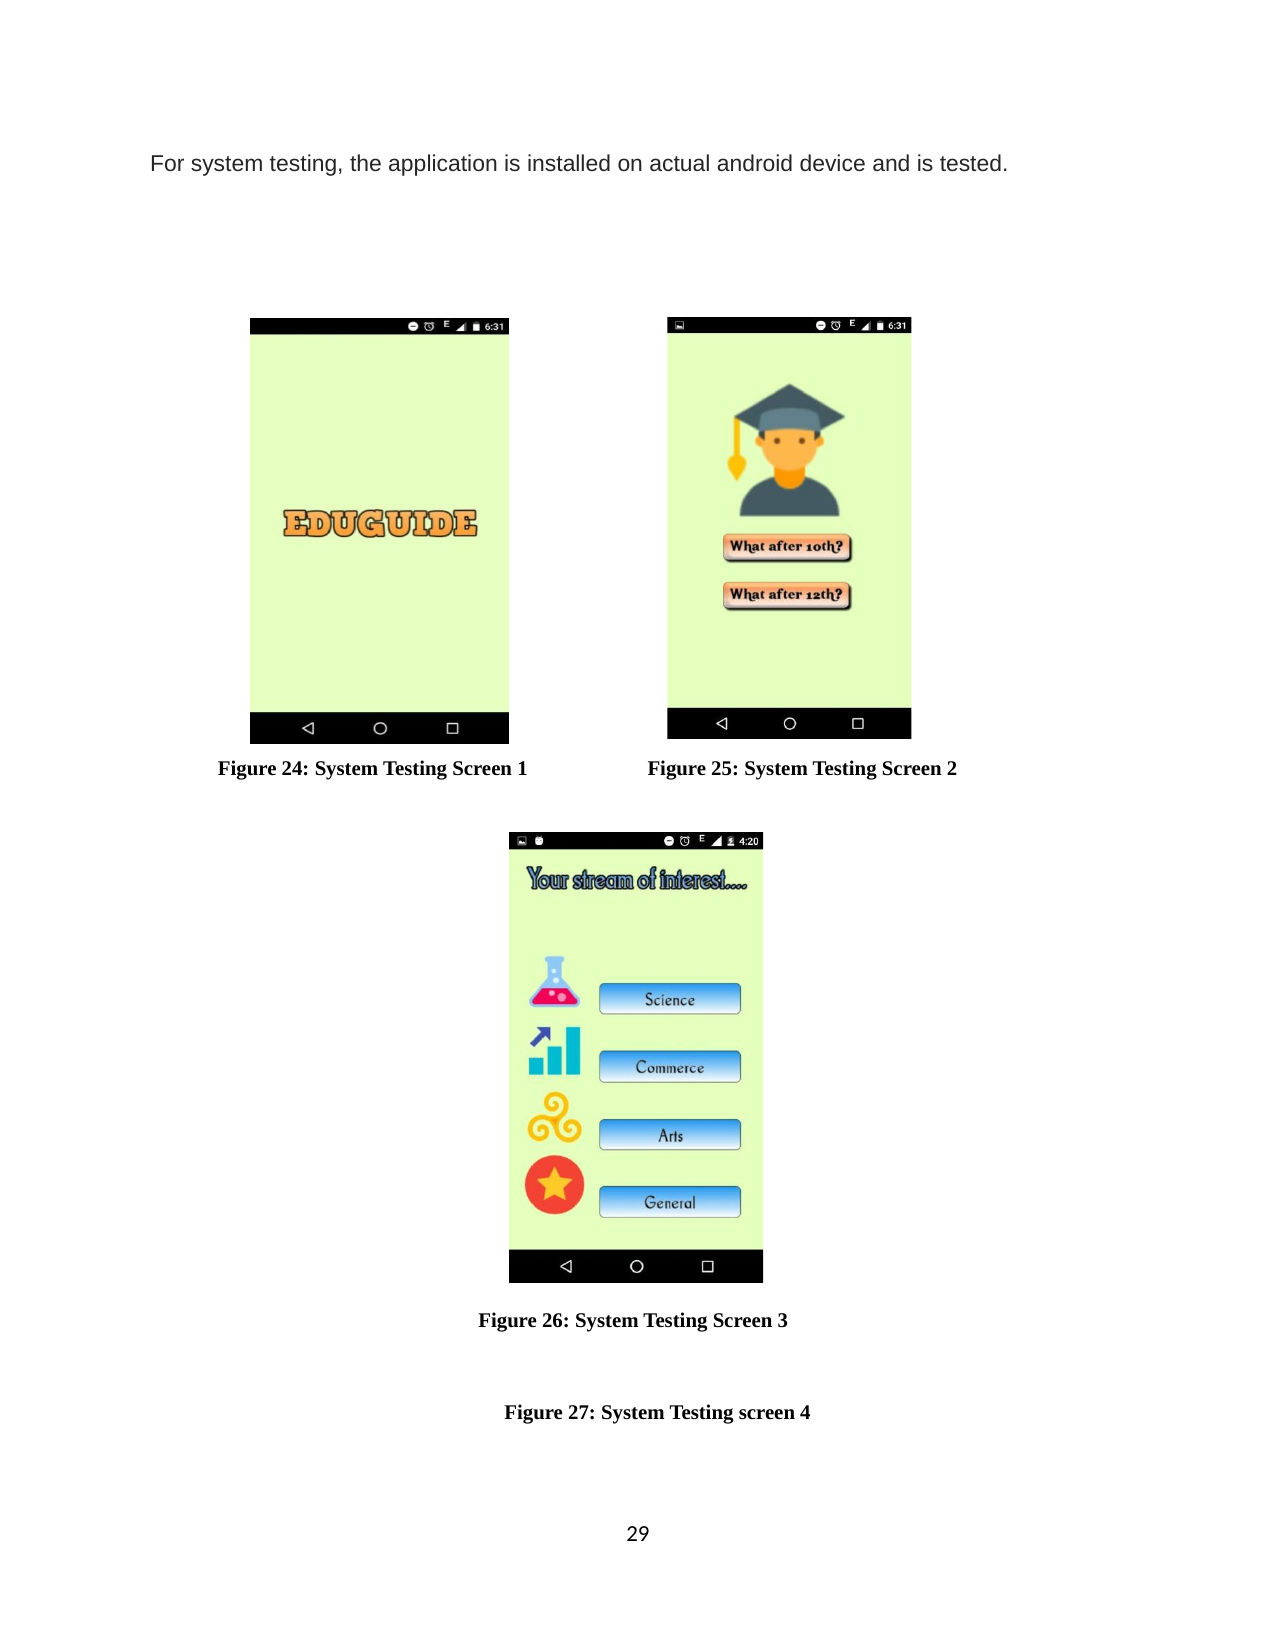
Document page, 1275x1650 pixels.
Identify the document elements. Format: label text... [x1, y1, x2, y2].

text For system testing, the application is installed on actual android device and is tested. [150, 150, 1125, 176]
picture [667, 317, 912, 739]
picture [509, 832, 764, 1283]
picture [250, 318, 509, 744]
text Figure 27: System Testing screen 4 [150, 1400, 1125, 1424]
text Figure 24: System Testing Screen 1 Figure 25: System Testing Screen 2 [150, 756, 1125, 780]
text Figure 26: System Testing Screen 3 [150, 1308, 1125, 1332]
